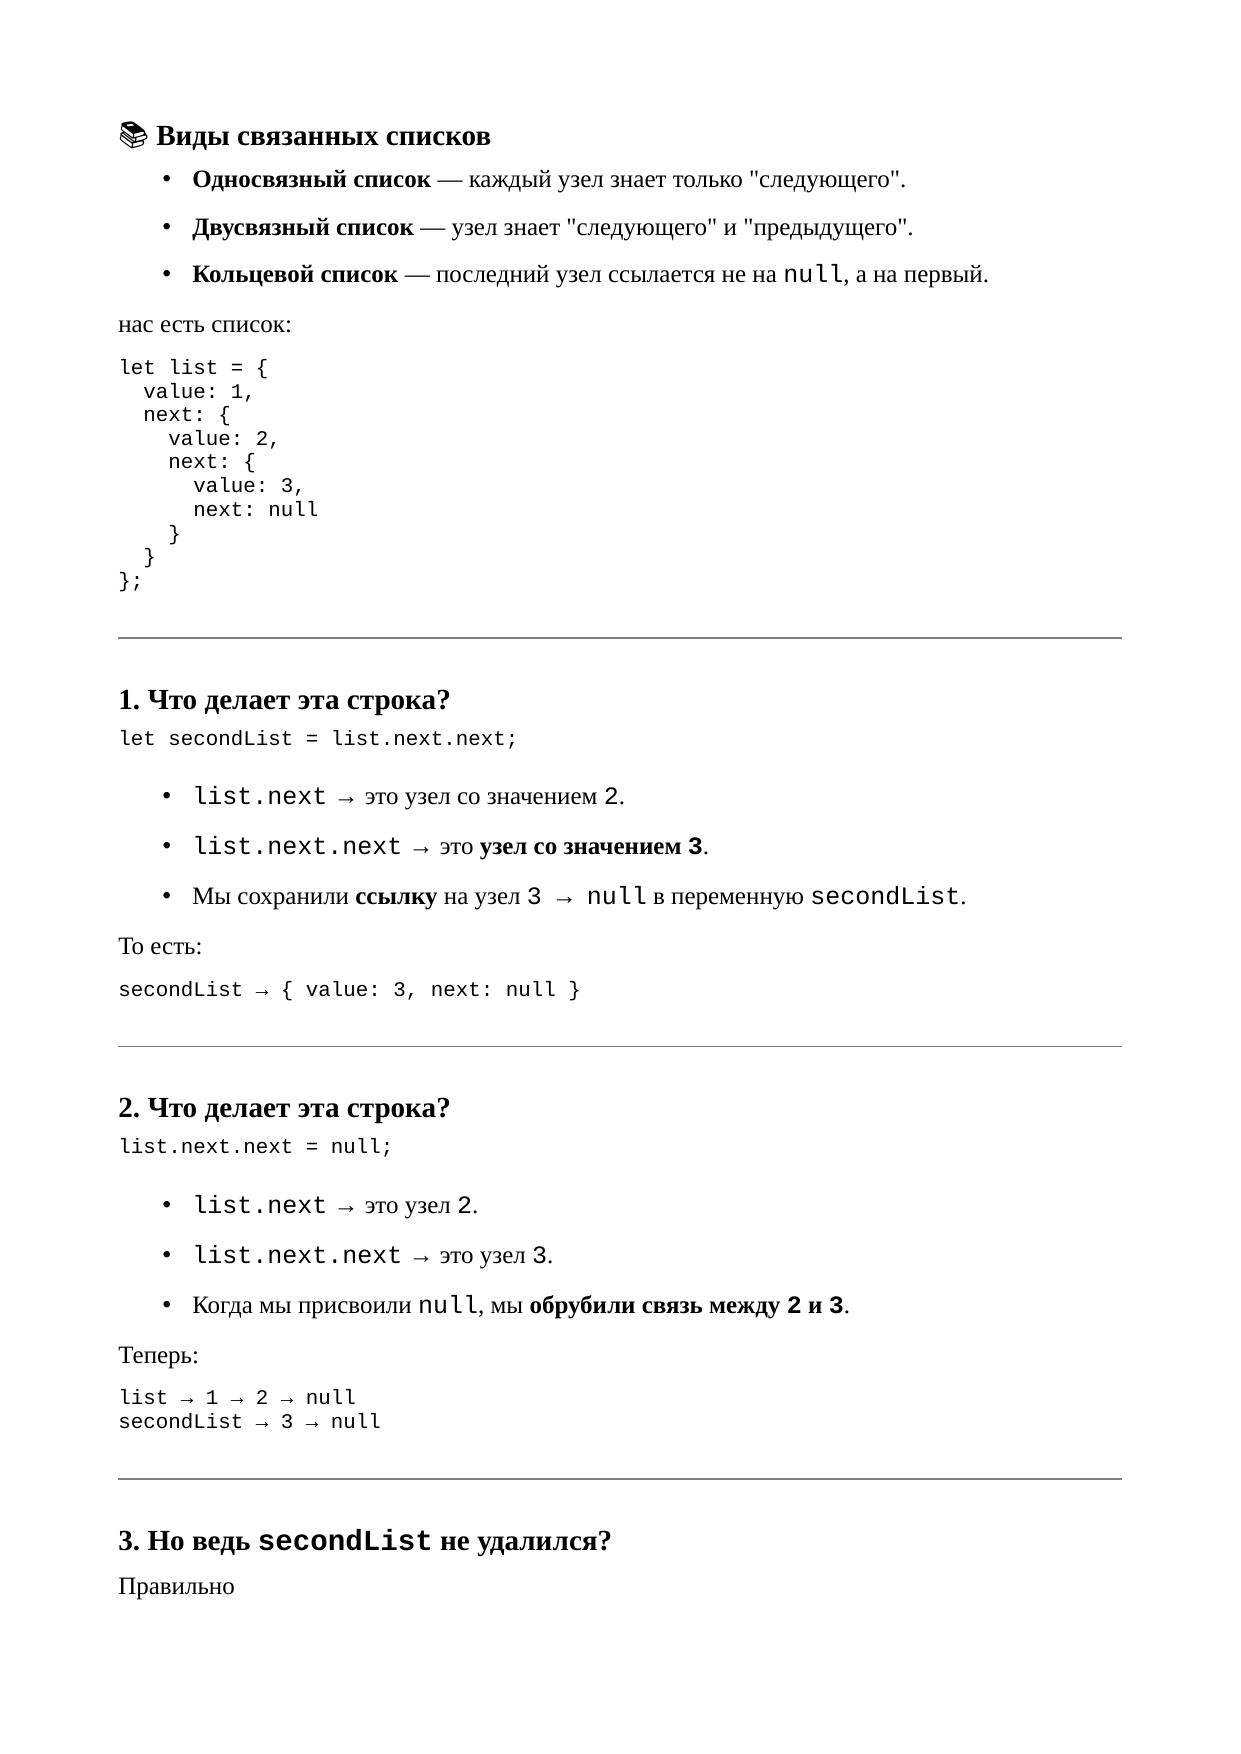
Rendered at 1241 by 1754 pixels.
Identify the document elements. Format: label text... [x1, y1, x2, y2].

list Когда мы присвоили null, мы обрубили связь между 2 и 3. [162, 1290, 1122, 1321]
text Теперь: [118, 1340, 1122, 1368]
subtitle 2. Что делает эта строка? [118, 1091, 1122, 1124]
subtitle 3. Но ведь secondList не удалился? [118, 1523, 1122, 1559]
text let secondList = list.next.next; [118, 728, 1122, 751]
text То есть: [118, 931, 1122, 960]
list Двусвязный список — узел знает "следующего" и "предыдущего". [162, 212, 1122, 241]
list Мы сохранили ссылку на узел 3 → null в переменную secondList. [162, 881, 1122, 912]
text value: 3, [118, 475, 1122, 499]
list list.next → это узел со значением 2. [162, 781, 1122, 812]
text next: { [118, 404, 1122, 428]
text secondList → 3 → null [118, 1411, 1122, 1434]
text Правильно 🚀 [118, 1571, 1122, 1600]
text }; [118, 570, 1122, 593]
subtitle 1. Что делает эта строка? [118, 682, 1122, 715]
list Односвязный список — каждый узел знает только "следующего". [162, 164, 1122, 193]
text next: null [118, 499, 1122, 522]
list list.next → это узел 2. [162, 1190, 1122, 1221]
text next: { [118, 452, 1122, 475]
list list.next.next → это узел 3. [162, 1240, 1122, 1271]
list list.next.next → это узел со значением 3. [162, 831, 1122, 862]
list Кольцевой список — последний узел ссылается не на null, а на первый. [162, 259, 1122, 290]
text secondList → { value: 3, next: null } [118, 978, 1122, 1002]
text list → 1 → 2 → null [118, 1387, 1122, 1411]
subtitle 📚 Виды связанных списков [118, 118, 1122, 152]
text } [118, 522, 1122, 546]
text } [118, 546, 1122, 570]
text нас есть список: [118, 309, 1122, 338]
text let list = { [118, 357, 1122, 381]
text value: 1, [118, 381, 1122, 404]
text list.next.next = null; [118, 1137, 1122, 1160]
text value: 2, [118, 428, 1122, 452]
